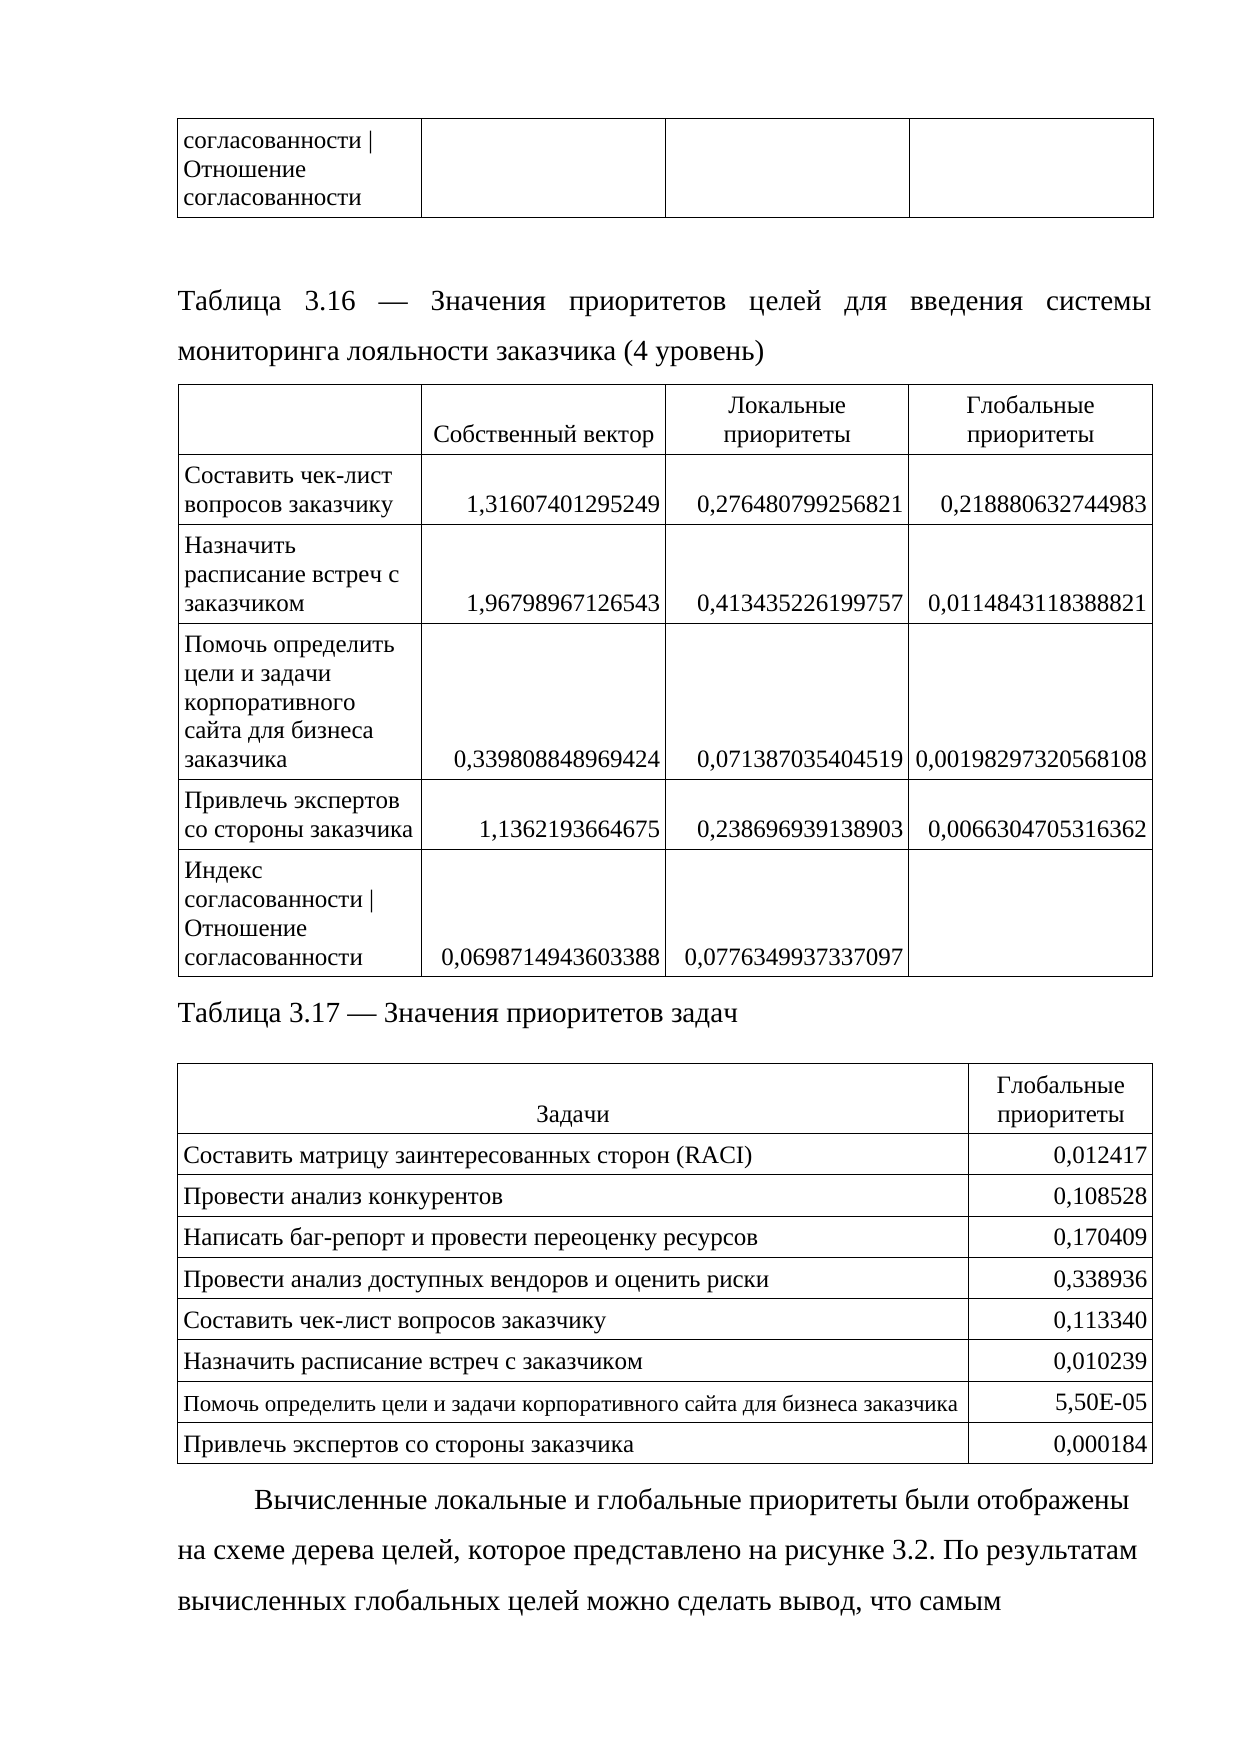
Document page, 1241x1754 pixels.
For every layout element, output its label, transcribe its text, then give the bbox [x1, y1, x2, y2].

table_cell 0,0114843118388821 [909, 525, 1152, 622]
table_cell 0,413435226199757 [666, 525, 908, 622]
table_header Задачи [178, 1064, 968, 1133]
table_cell 1,96798967126543 [422, 525, 665, 622]
table_cell 5,50E-05 [969, 1382, 1152, 1422]
table_cell Провести анализ конкурентов [178, 1175, 968, 1216]
table_cell Составить матрицу заинтересованных сторон (RACI) [178, 1134, 968, 1174]
table_cell 1,31607401295249 [422, 455, 665, 524]
table_cell 0,071387035404519 [666, 624, 908, 779]
table_cell Составить чек-лист вопросов заказчику [179, 455, 421, 524]
table_cell 0,0066304705316362 [909, 780, 1152, 849]
table_header [179, 385, 421, 454]
table_cell 0,113340 [969, 1299, 1152, 1339]
table_cell 0,339808848969424 [422, 624, 665, 779]
text Таблица 3.17 — Значения приоритетов задач [177, 995, 1152, 1028]
table_cell Привлечь экспертов со стороны заказчика [178, 1423, 968, 1463]
table_cell [666, 119, 909, 217]
table_cell 0,108528 [969, 1175, 1152, 1216]
table_header Локальные приоритеты [666, 385, 908, 454]
table_cell 0,000184 [969, 1423, 1152, 1463]
table_cell Написать баг-репорт и провести переоценку ресурсов [178, 1217, 968, 1257]
table_cell Индекс согласованности | Отношение согласованности [179, 850, 421, 976]
table_cell 0,218880632744983 [909, 455, 1152, 524]
table_cell 1,1362193664675 [422, 780, 665, 849]
table_header Собственный вектор [422, 385, 665, 454]
table_cell [422, 119, 665, 217]
text Вычисленные локальные и глобальные приоритеты были отображены на схеме дерева целей, которое представлено на рисунке 3.2. По результатам вычисленных глобальных целей можно сделать вывод, что самым [177, 1482, 1152, 1616]
table_cell Назначить расписание встреч с заказчиком [179, 525, 421, 622]
table_cell Помочь определить цели и задачи корпоративного сайта для бизнеса заказчика [178, 1382, 968, 1422]
text Таблица 3.16 — Значения приоритетов целей для введения системы мониторинга лояльности заказчика (4 уровень) [177, 283, 1152, 367]
table_cell 0,170409 [969, 1217, 1152, 1257]
table_cell 0,338936 [969, 1258, 1152, 1298]
table_cell [910, 119, 1153, 217]
table_cell Назначить расписание встреч с заказчиком [178, 1340, 968, 1381]
table_cell 0,012417 [969, 1134, 1152, 1174]
table_cell 0,0698714943603388 [422, 850, 665, 976]
table_header Глобальные приоритеты [969, 1064, 1152, 1133]
table_cell Составить чек-лист вопросов заказчику [178, 1299, 968, 1339]
table_cell согласованности | Отношение согласованности [178, 119, 421, 217]
table_cell [909, 850, 1152, 976]
table_cell 0,276480799256821 [666, 455, 908, 524]
table_cell 0,0776349937337097 [666, 850, 908, 976]
table_cell 0,00198297320568108 [909, 624, 1152, 779]
table_cell 0,010239 [969, 1340, 1152, 1381]
table_cell Провести анализ доступных вендоров и оценить риски [178, 1258, 968, 1298]
table_header Глобальные приоритеты [909, 385, 1152, 454]
table_cell Привлечь экспертов со стороны заказчика [179, 780, 421, 849]
table_cell Помочь определить цели и задачи корпоративного сайта для бизнеса заказчика [179, 624, 421, 779]
table_cell 0,238696939138903 [666, 780, 908, 849]
